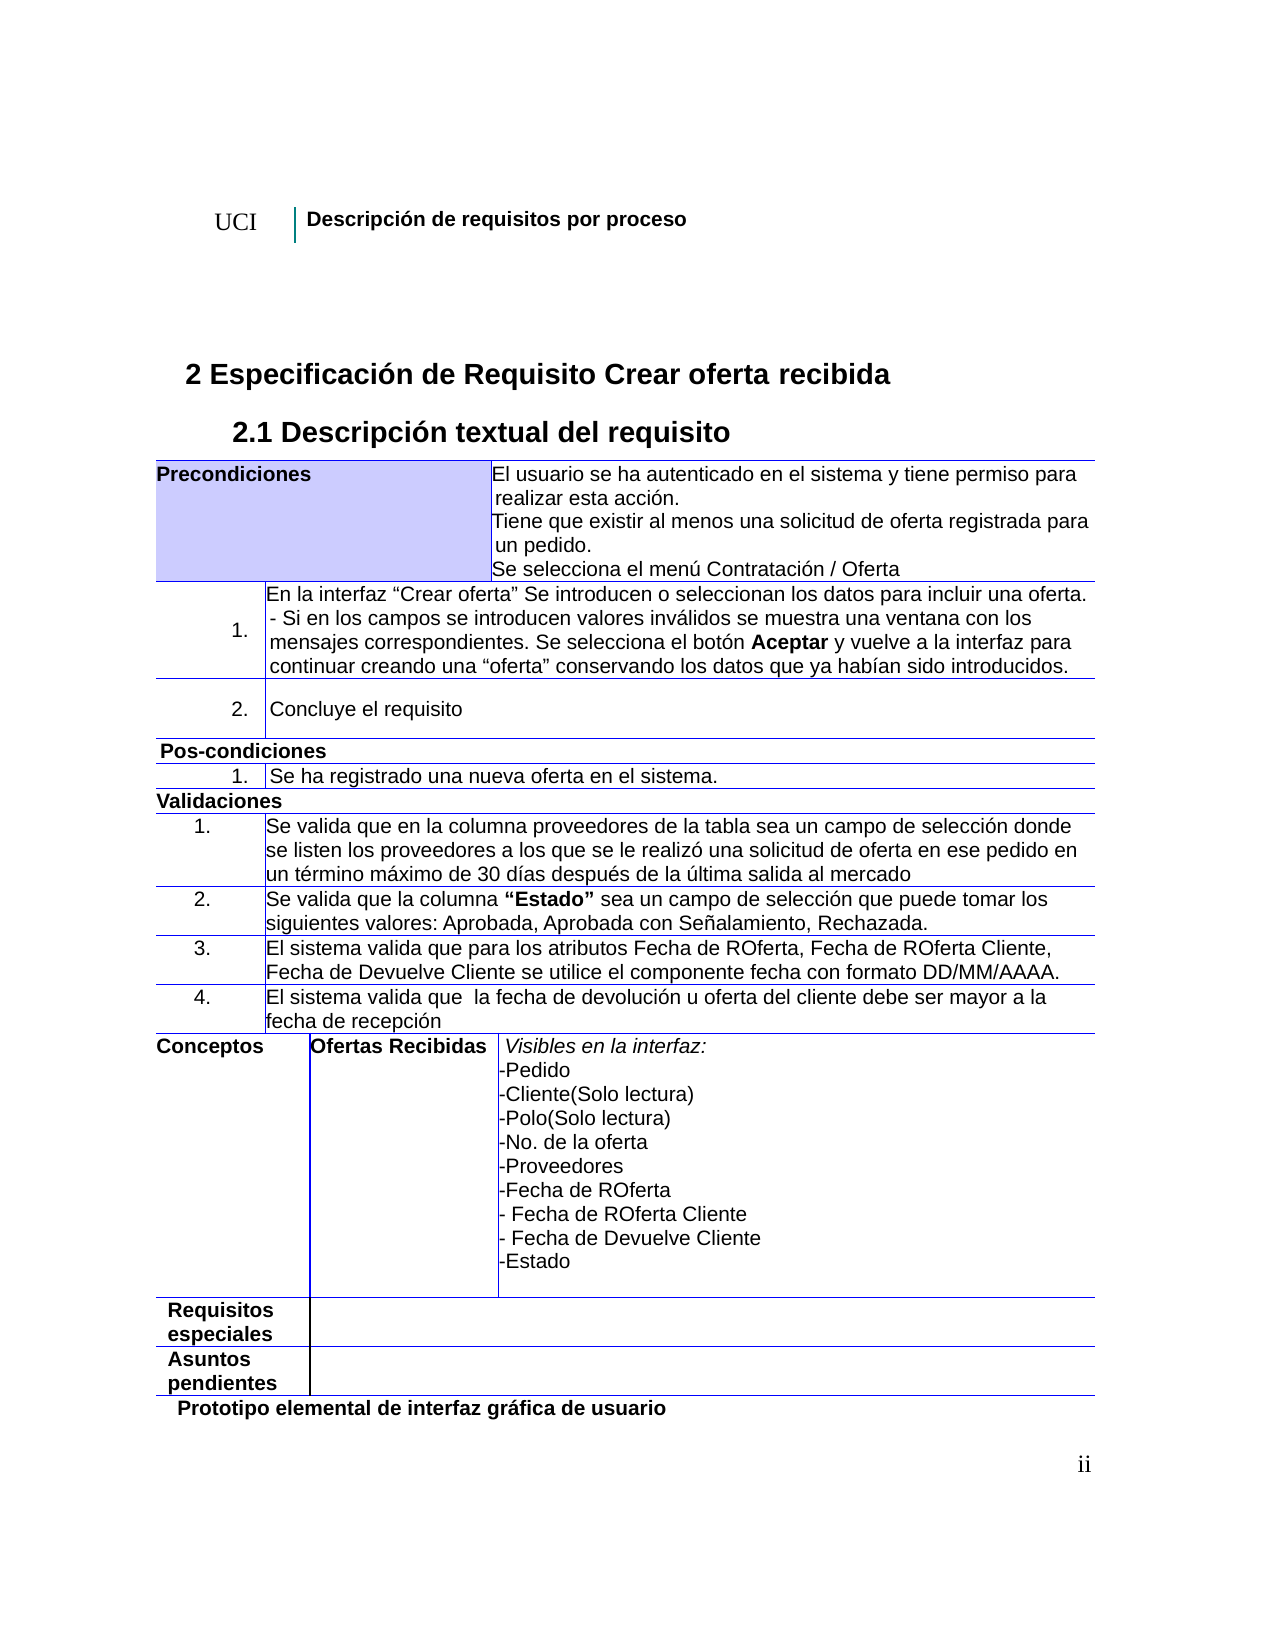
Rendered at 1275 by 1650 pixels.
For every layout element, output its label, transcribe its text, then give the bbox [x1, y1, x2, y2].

table_cell [156, 936, 265, 984]
table_cell Requisitos especiales [156, 1298, 309, 1346]
table_cell Se valida que en la columna proveedores de la tabla sea un campo de selección donde se listen los proveedores a los que se le realizó una solicitud de oferta en ese pedido en un término máximo de 30 días después de la última salida al mercado [266, 814, 1095, 886]
table_cell [156, 887, 265, 935]
table_cell 1. [156, 764, 265, 788]
subtitle Descripción textual del requisito [177, 415, 1098, 448]
table_cell Conceptos [156, 1034, 309, 1297]
table_cell [311, 1347, 1095, 1395]
table_cell [156, 814, 265, 886]
subtitle Especificación de Requisito Crear oferta recibida [177, 357, 1098, 391]
table_cell 2. [156, 679, 265, 738]
table_cell [311, 1298, 1095, 1346]
table_cell El sistema valida que para los atributos Fecha de ROferta, Fecha de ROferta Cliente, Fecha de Devuelve Cliente se utilice el componente fecha con formato DD/MM/AAAA. [266, 936, 1095, 984]
table_cell Ofertas Recibidas [311, 1034, 498, 1297]
table_cell Visibles en la interfaz: -Pedido -Cliente(Solo lectura) -Polo(Solo lectura) -No. de la oferta -Proveedores -Fecha de ROferta - Fecha de ROferta Cliente - Fecha de Devuelve Cliente -Estado [499, 1034, 1095, 1297]
table_header El usuario se ha autenticado en el sistema y tiene permiso para realizar esta acción. Tiene que existir al menos una solicitud de oferta registrada para un pedido. Se selecciona el menú Contratación / Oferta [492, 461, 1095, 581]
table_cell En la interfaz “Crear oferta” Se introducen o seleccionan los datos para incluir una oferta. - Si en los campos se introducen valores inválidos se muestra una ventana con los mensajes correspondientes. Se selecciona el botón Aceptar y vuelve a la interfaz para continuar creando una “oferta” conservando los datos que ya habían sido introducidos. [266, 582, 1095, 678]
table_cell 1. [156, 582, 265, 678]
text Prototipo elemental de interfaz gráfica de usuario [177, 1396, 1098, 1420]
table_cell El sistema valida que la fecha de devolución u oferta del cliente debe ser mayor a la fecha de recepción [266, 985, 1095, 1033]
table_header Precondiciones [156, 461, 491, 581]
table_cell [156, 985, 265, 1033]
table_cell Pos-condiciones [156, 739, 1095, 763]
table_cell Asuntos pendientes [156, 1347, 309, 1395]
table_cell Se valida que la columna “Estado” sea un campo de selección que puede tomar los siguientes valores: Aprobada, Aprobada con Señalamiento, Rechazada. [266, 887, 1095, 935]
table_cell Se ha registrado una nueva oferta en el sistema. [266, 764, 1095, 788]
table_cell Validaciones [156, 789, 1095, 813]
table_cell Concluye el requisito [266, 679, 1095, 738]
